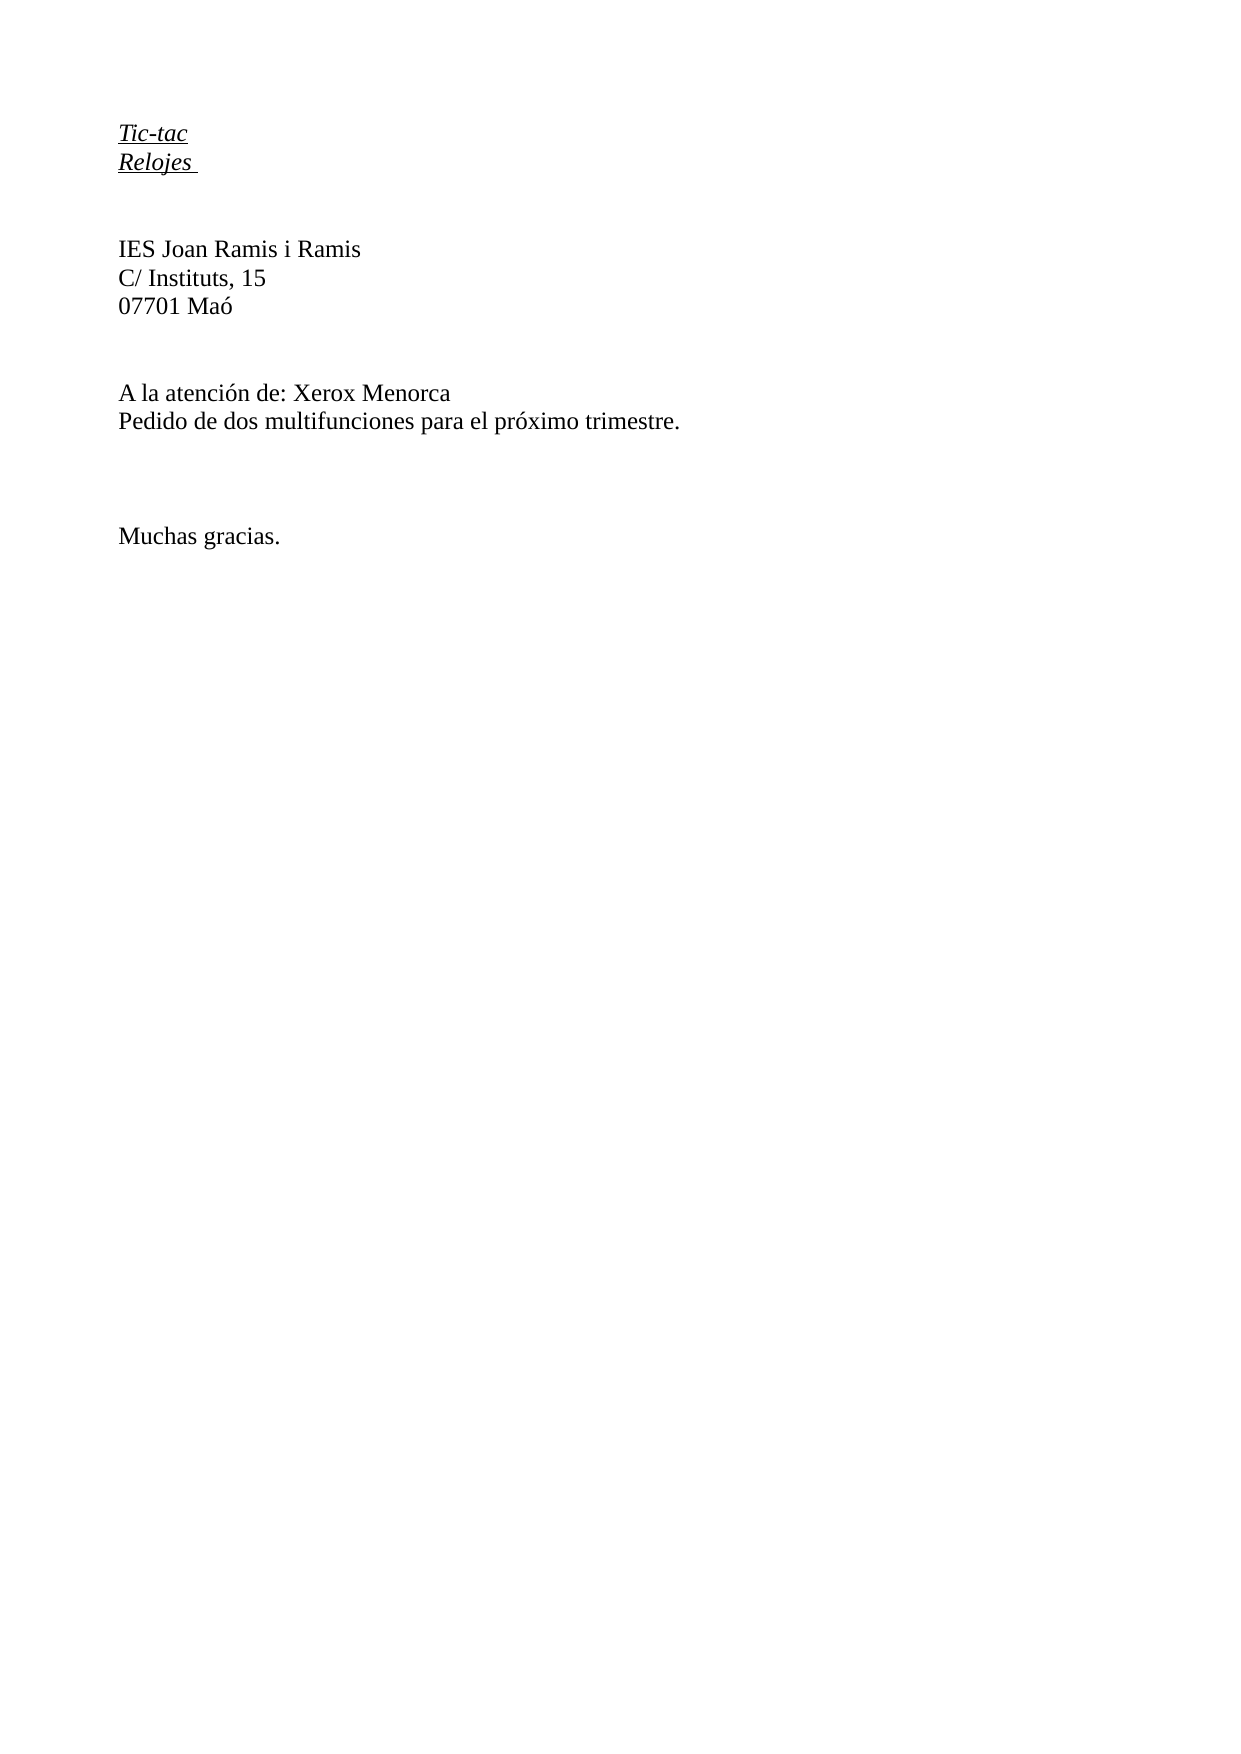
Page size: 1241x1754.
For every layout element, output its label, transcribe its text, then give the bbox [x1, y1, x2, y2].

text IES Joan Ramis i Ramis [118, 234, 1122, 263]
text Muchas gracias. [118, 521, 1122, 550]
text 07701 Maó [118, 291, 1122, 320]
text A la atención de: Xerox Menorca [118, 378, 1122, 406]
text Pedido de dos multifunciones para el próximo trimestre. [118, 406, 1122, 435]
text C/ Instituts, 15 [118, 263, 1122, 291]
